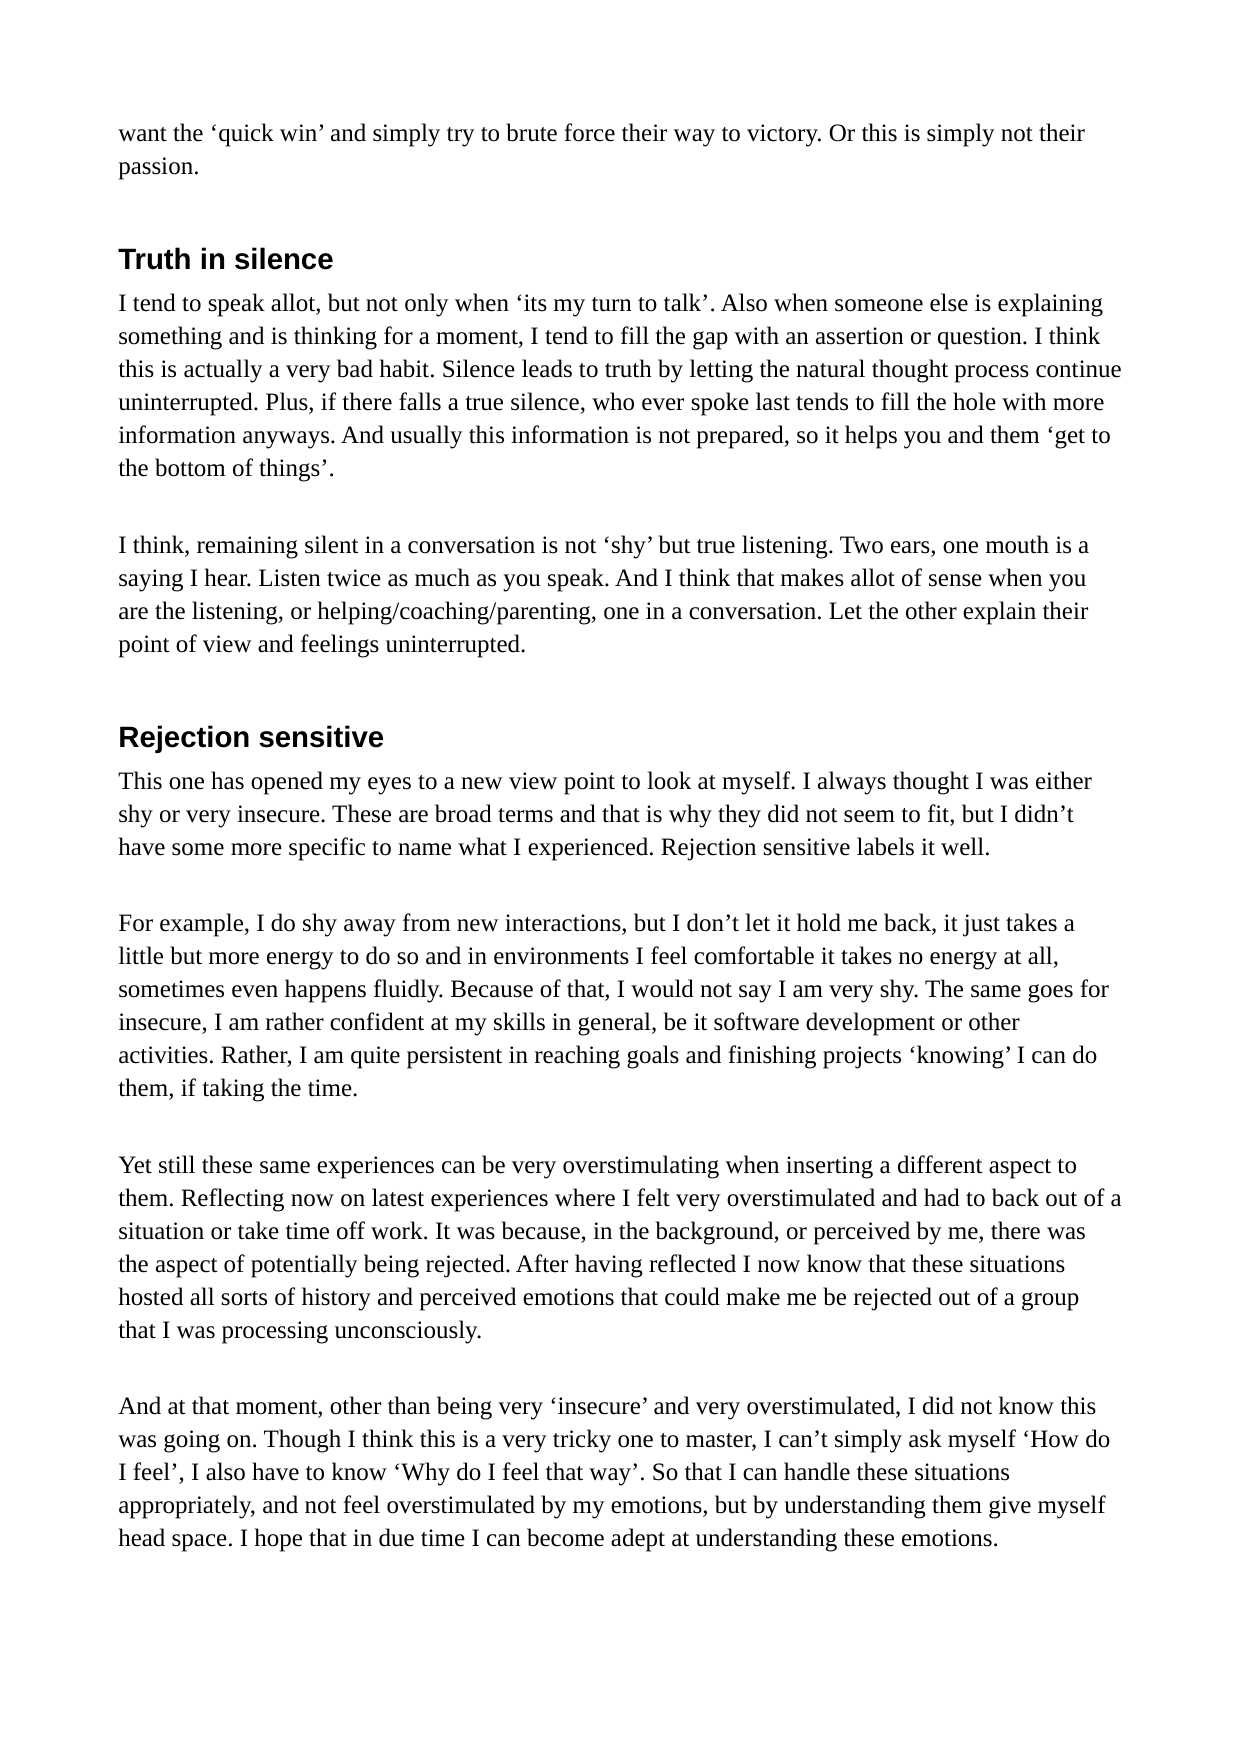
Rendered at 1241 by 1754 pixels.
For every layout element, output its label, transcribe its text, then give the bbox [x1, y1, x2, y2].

text I think, remaining silent in a conversation is not ‘shy’ but true listening. Two ears, one mouth is a saying I hear. Listen twice as much as you speak. And I think that makes allot of sense when you are the listening, or helping/coaching/parenting, one in a conversation. Let the other explain their point of view and feelings uninterrupted. [118, 530, 1122, 658]
text This one has opened my eyes to a new view point to look at myself. I always thought I was either shy or very insecure. These are broad terms and that is why they did not seem to fit, but I didn’t have some more specific to name what I experienced. Rejection sensitive labels it well. [118, 766, 1122, 861]
text want the ‘quick win’ and simply try to brute force their way to victory. Or this is simply not their passion. [118, 118, 1122, 180]
text For example, I do shy away from new interactions, but I don’t let it hold me back, it just takes a little but more energy to do so and in environments I feel comfortable it takes no energy at all, sometimes even happens fluidly. Because of that, I would not say I am very shy. The same goes for insecure, I am rather confident at my skills in general, be it software development or other activities. Rather, I am quite persistent in reaching goals and finishing projects ‘knowing’ I can do them, if taking the time. [118, 908, 1122, 1102]
text Yet still these same experiences can be very overstimulating when inserting a different aspect to them. Reflecting now on latest experiences where I felt very overstimulated and had to back out of a situation or take time off work. It was because, in the background, or perceived by me, there was the aspect of potentially being rejected. After having reflected I now know that these situations hosted all sorts of history and perceived emotions that could make me be rejected out of a group that I was processing unconsciously. [118, 1150, 1122, 1344]
subtitle Rejection sensitive [118, 720, 1122, 753]
text I tend to speak allot, but not only when ‘its my turn to talk’. Also when someone else is explaining something and is thinking for a moment, I tend to fill the gap with an assertion or question. I think this is actually a very bad habit. Silence leads to truth by letting the natural thought process continue uninterrupted. Plus, if there falls a true silence, who ever spoke last tends to fill the hole with more information anyways. And usually this information is not prepared, so it helps you and them ‘get to the bottom of things’. [118, 288, 1122, 482]
subtitle Truth in silence [118, 242, 1122, 276]
text And at that moment, other than being very ‘insecure’ and very overstimulated, I did not know this was going on. Though I think this is a very tricky one to master, I can’t simply ask myself ‘How do I feel’, I also have to know ‘Why do I feel that way’. So that I can handle these situations appropriately, and not feel overstimulated by my emotions, but by understanding them give myself head space. I hope that in due time I can become adept at understanding these emotions. [118, 1391, 1122, 1552]
